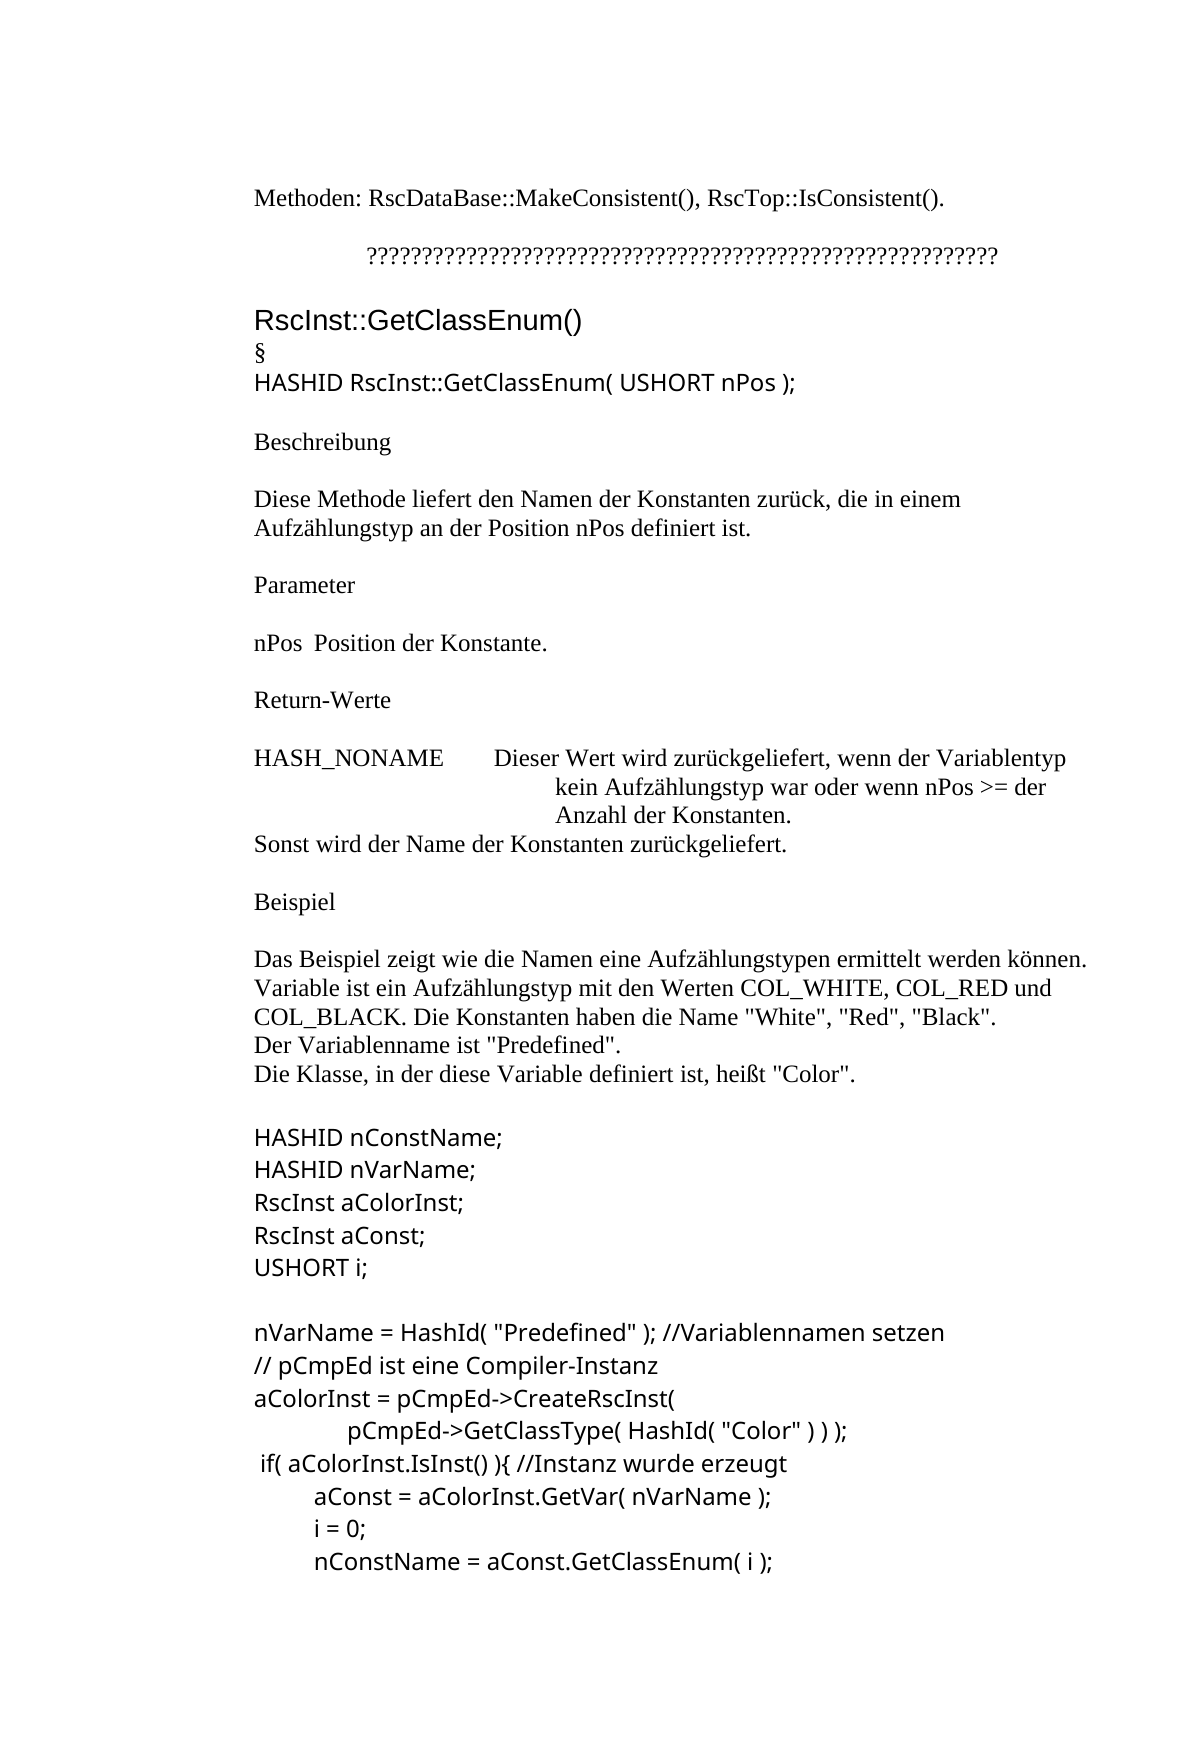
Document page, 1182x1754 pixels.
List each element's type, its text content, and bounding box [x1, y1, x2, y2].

list aColorInst = pCmpEd->CreateRscInst( [254, 1381, 1110, 1414]
text Variable ist ein Aufzählungstyp mit den Werten COL_WHITE, COL_RED und COL_BLACK. Die Konstanten haben die Name "White", "Red", "Black". [254, 973, 1110, 1031]
text Beispiel [254, 887, 1110, 916]
list pCmpEd->GetClassType( HashId( "Color" ) ) ); [254, 1414, 1110, 1447]
text Parameter [254, 571, 1110, 599]
list nVarName = HashId( "Predefined" ); //Variablennamen setzen [254, 1316, 1110, 1349]
text HASH_NONAME Dieser Wert wird zurückgeliefert, wenn der Variablentyp kein Aufzählungstyp war oder wenn nPos >= der Anzahl der Konstanten. [254, 743, 1110, 829]
list HASHID RscInst::GetClassEnum( USHORT nPos ); [254, 365, 1110, 398]
text Sonst wird der Name der Konstanten zurückgeliefert. [254, 829, 1110, 858]
list // pCmpEd ist eine Compiler-Instanz [254, 1349, 1110, 1381]
text Das Beispiel zeigt wie die Namen eine Aufzählungstypen ermittelt werden können. [254, 944, 1110, 973]
list nConstName = aConst.GetClassEnum( i ); [254, 1544, 1110, 1577]
subtitle RscInst::GetClassEnum() [254, 303, 1110, 337]
text Diese Methode liefert den Namen der Konstanten zurück, die in einem Aufzählungstyp an der Position nPos definiert ist. [254, 484, 1110, 542]
list RscInst aConst; [254, 1218, 1110, 1251]
text Return-Werte [254, 686, 1110, 714]
list RscInst aColorInst; [254, 1186, 1110, 1218]
list HASHID nConstName; [254, 1121, 1110, 1153]
text Der Variablenname ist "Predefined". [254, 1031, 1110, 1059]
text Methoden: RscDataBase::MakeConsistent(), RscTop::IsConsistent(). [254, 183, 1110, 212]
text Die Klasse, in der diese Variable definiert ist, heißt "Color". [254, 1059, 1110, 1088]
list i = 0; [254, 1512, 1110, 1544]
list USHORT i; [254, 1251, 1110, 1284]
list HASHID nVarName; [254, 1153, 1110, 1186]
text Beschreibung [254, 427, 1110, 456]
text ????????????????????????????????????????????????????????? [254, 241, 1110, 269]
list aConst = aColorInst.GetVar( nVarName ); [254, 1479, 1110, 1512]
text § [254, 337, 1110, 365]
list if( aColorInst.IsInst() ){ //Instanz wurde erzeugt [254, 1447, 1110, 1479]
text nPos Position der Konstante. [254, 628, 1110, 657]
